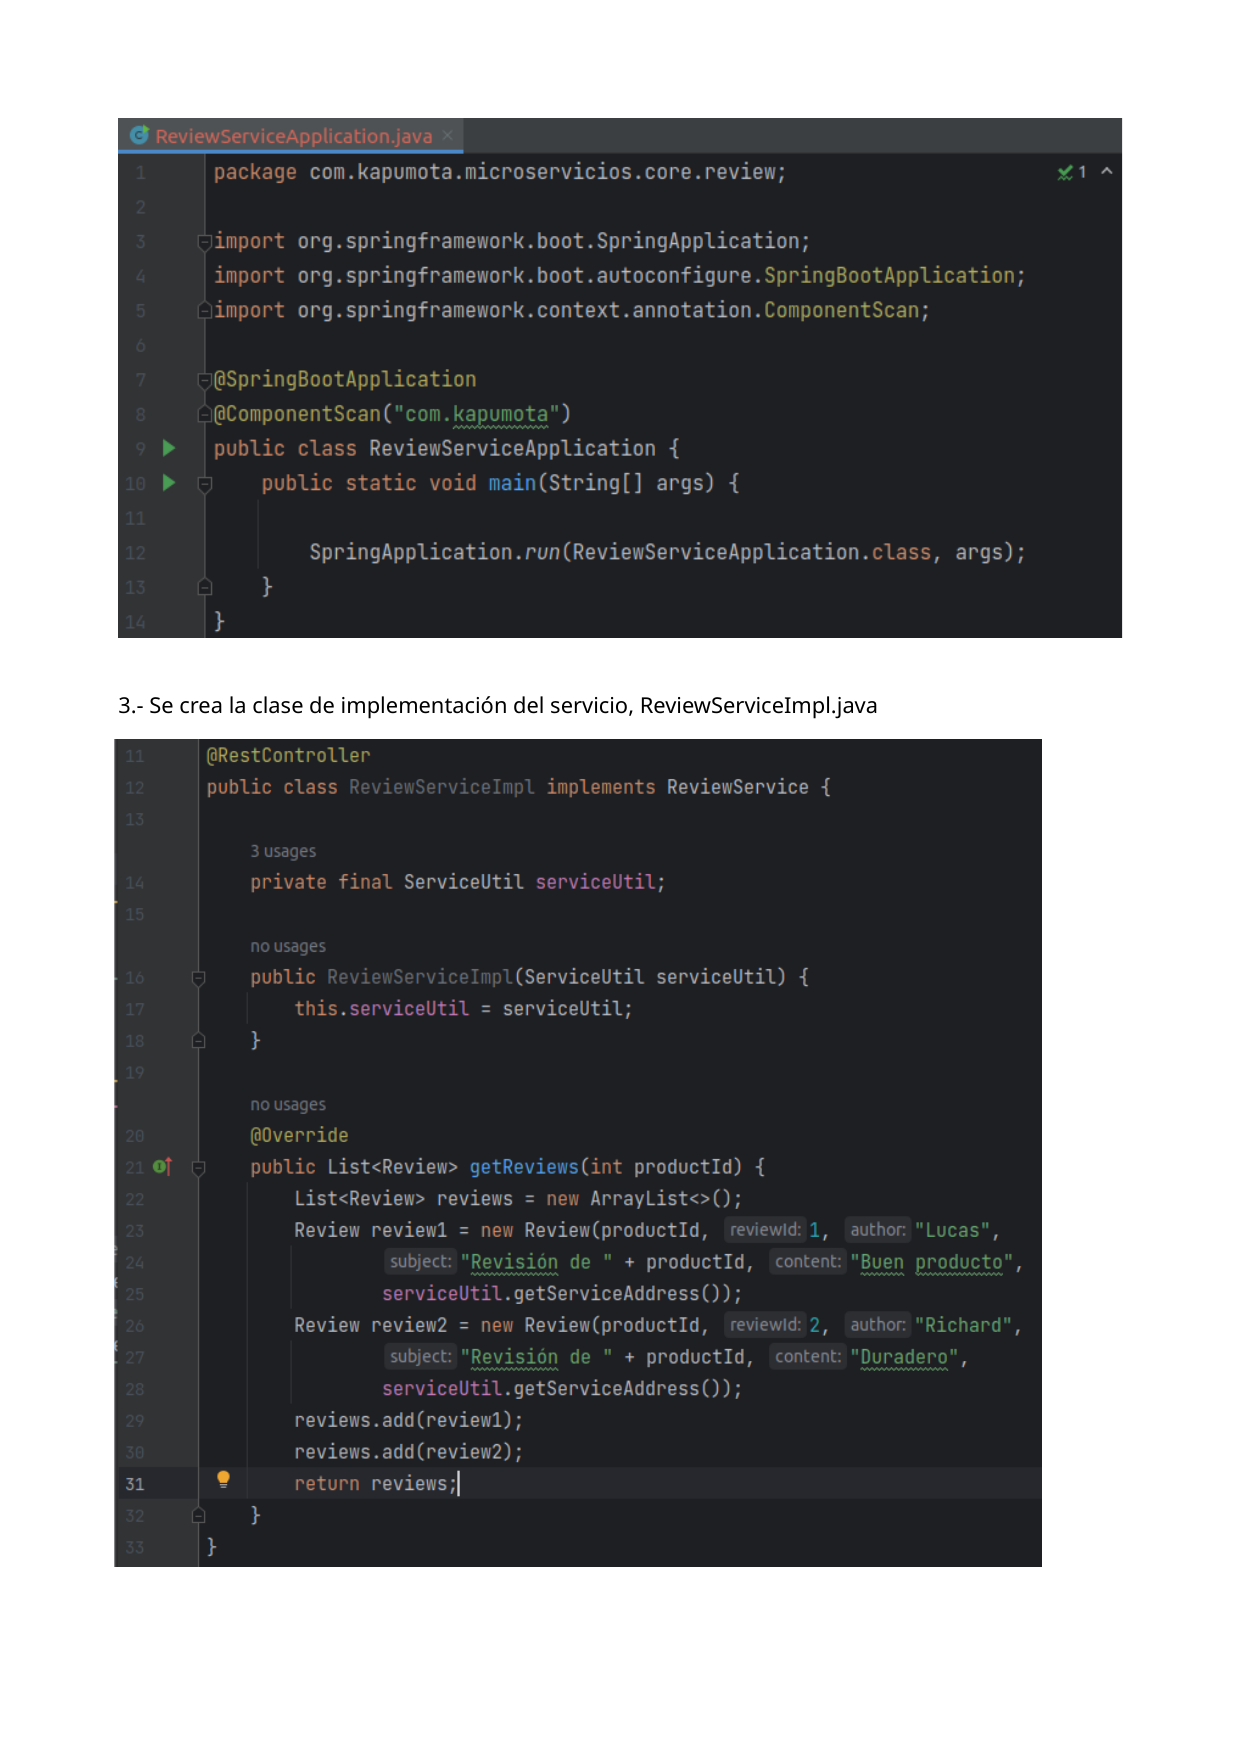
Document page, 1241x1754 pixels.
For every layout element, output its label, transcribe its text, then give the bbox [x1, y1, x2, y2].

picture [118, 118, 1123, 638]
picture [114, 739, 1042, 1567]
text 3.- Se crea la clase de implementación del servicio, ReviewServiceImpl.java [118, 690, 1122, 720]
